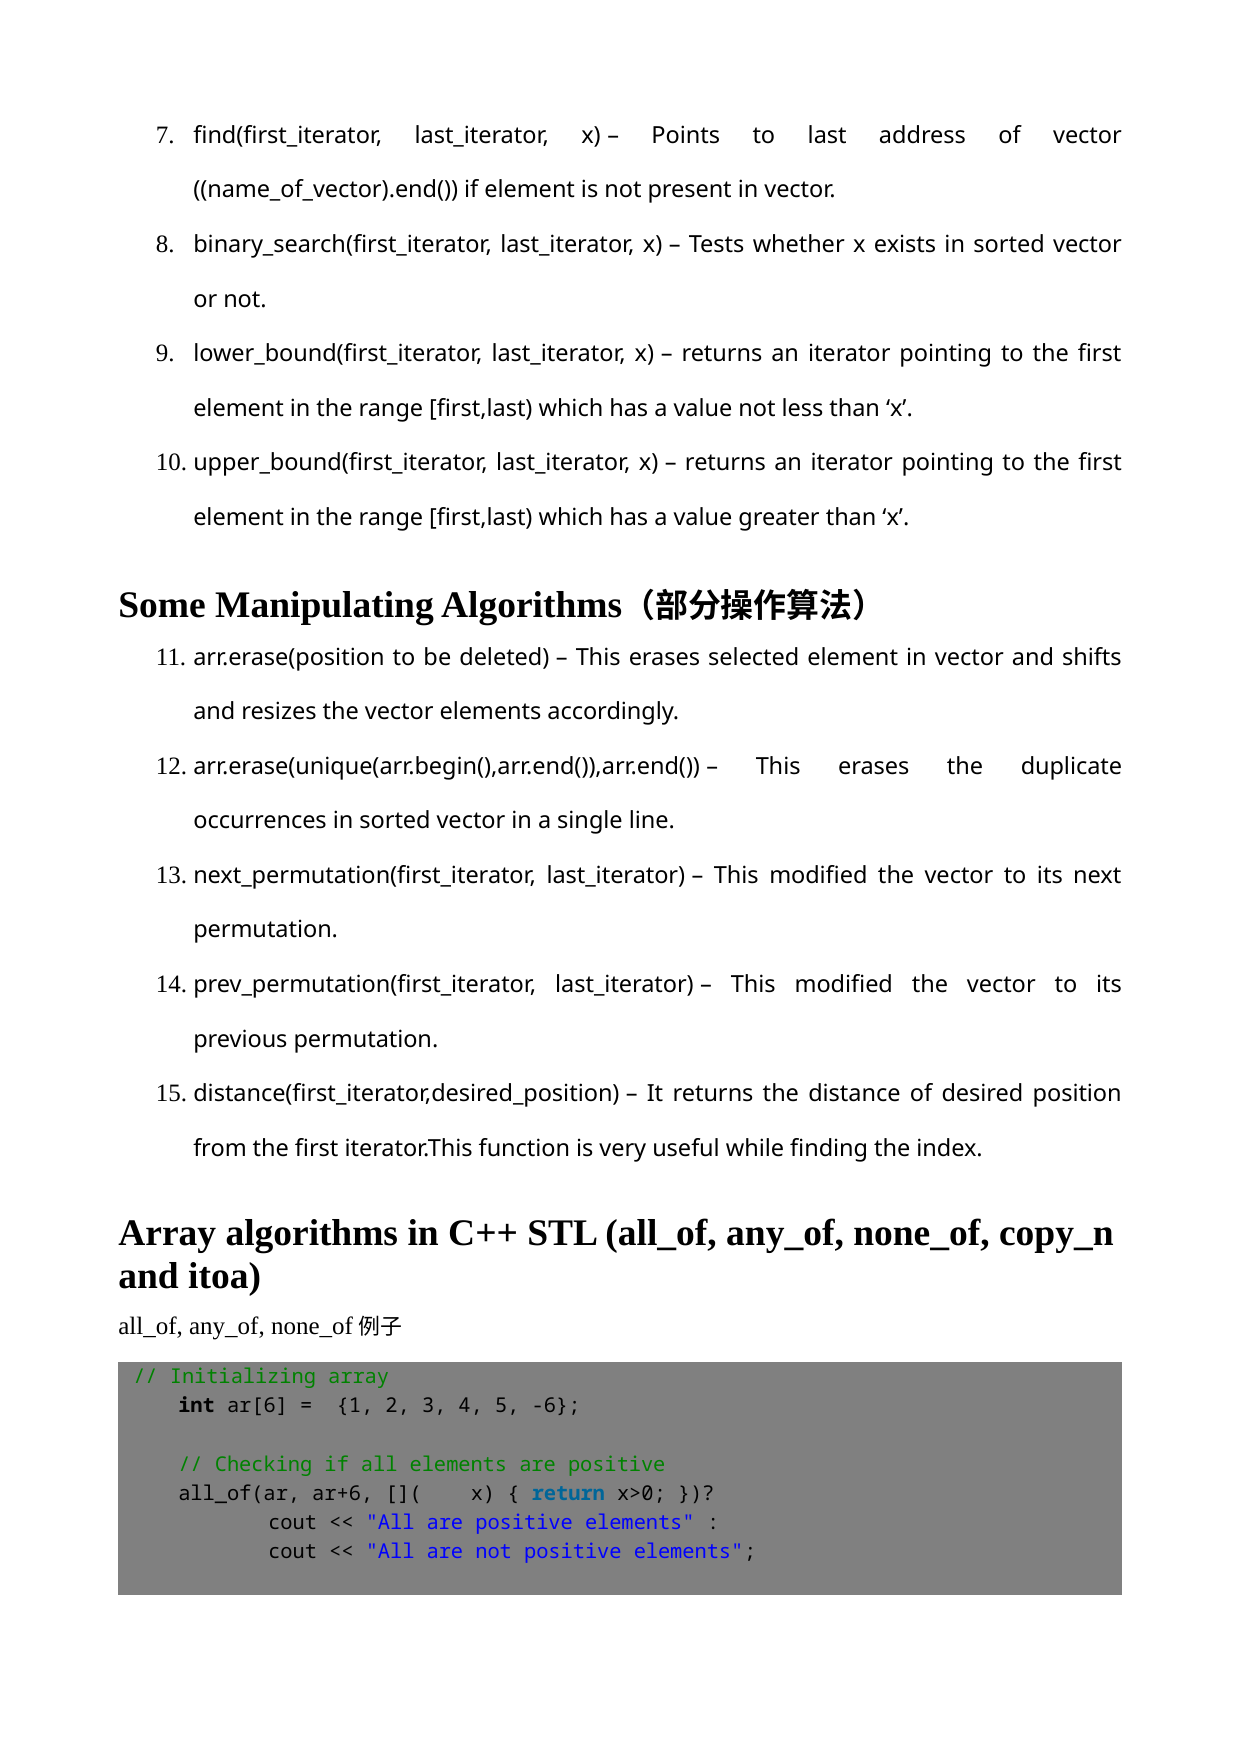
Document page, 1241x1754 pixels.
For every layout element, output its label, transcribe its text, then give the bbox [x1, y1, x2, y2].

list lower_bound(first_iterator, last_iterator, x) – returns an iterator pointing to the first element in the range [first,last) which has a value not less than ‘x’. [156, 336, 1122, 423]
list arr.erase(unique(arr.begin(),arr.end()),arr.end()) – This erases the duplicate occurrences in sorted vector in a single line. [156, 749, 1122, 836]
list distance(first_iterator,desired_position) – It returns the distance of desired position from the first iterator.This function is very useful while finding the index. [156, 1076, 1122, 1163]
text all_of(ar, ar+6, [](int x) { return x>0; })? [118, 1478, 1122, 1508]
list find(first_iterator, last_iterator, x) – Points to last address of vector ((name_of_vector).end()) if element is not present in vector. [156, 118, 1122, 205]
list binary_search(first_iterator, last_iterator, x) – Tests whether x exists in sorted vector or not. [156, 227, 1122, 314]
subtitle Array algorithms in C++ STL (all_of, any_of, none_of, copy_n and itoa) [118, 1211, 1122, 1297]
subtitle Some Manipulating Algorithms（部分操作算法） [118, 580, 1122, 627]
list upper_bound(first_iterator, last_iterator, x) – returns an iterator pointing to the first element in the range [first,last) which has a value greater than ‘x’. [156, 446, 1122, 532]
list next_permutation(first_iterator, last_iterator) – This modified the vector to its next permutation. [156, 858, 1122, 945]
list arr.erase(position to be deleted) – This erases selected element in vector and shifts and resizes the vector elements accordingly. [156, 640, 1122, 726]
text all_of, any_of, none_of例子 [118, 1309, 1122, 1341]
list prev_permutation(first_iterator, last_iterator) – This modified the vector to its previous permutation. [156, 967, 1122, 1054]
text int ar[6] = {1, 2, 3, 4, 5, -6}; [118, 1391, 1122, 1420]
text // Initializing array [118, 1362, 1122, 1391]
text // Checking if all elements are positive [118, 1449, 1122, 1478]
text cout << "All are positive elements" : [118, 1508, 1122, 1537]
text cout << "All are not positive elements"; [118, 1537, 1122, 1566]
